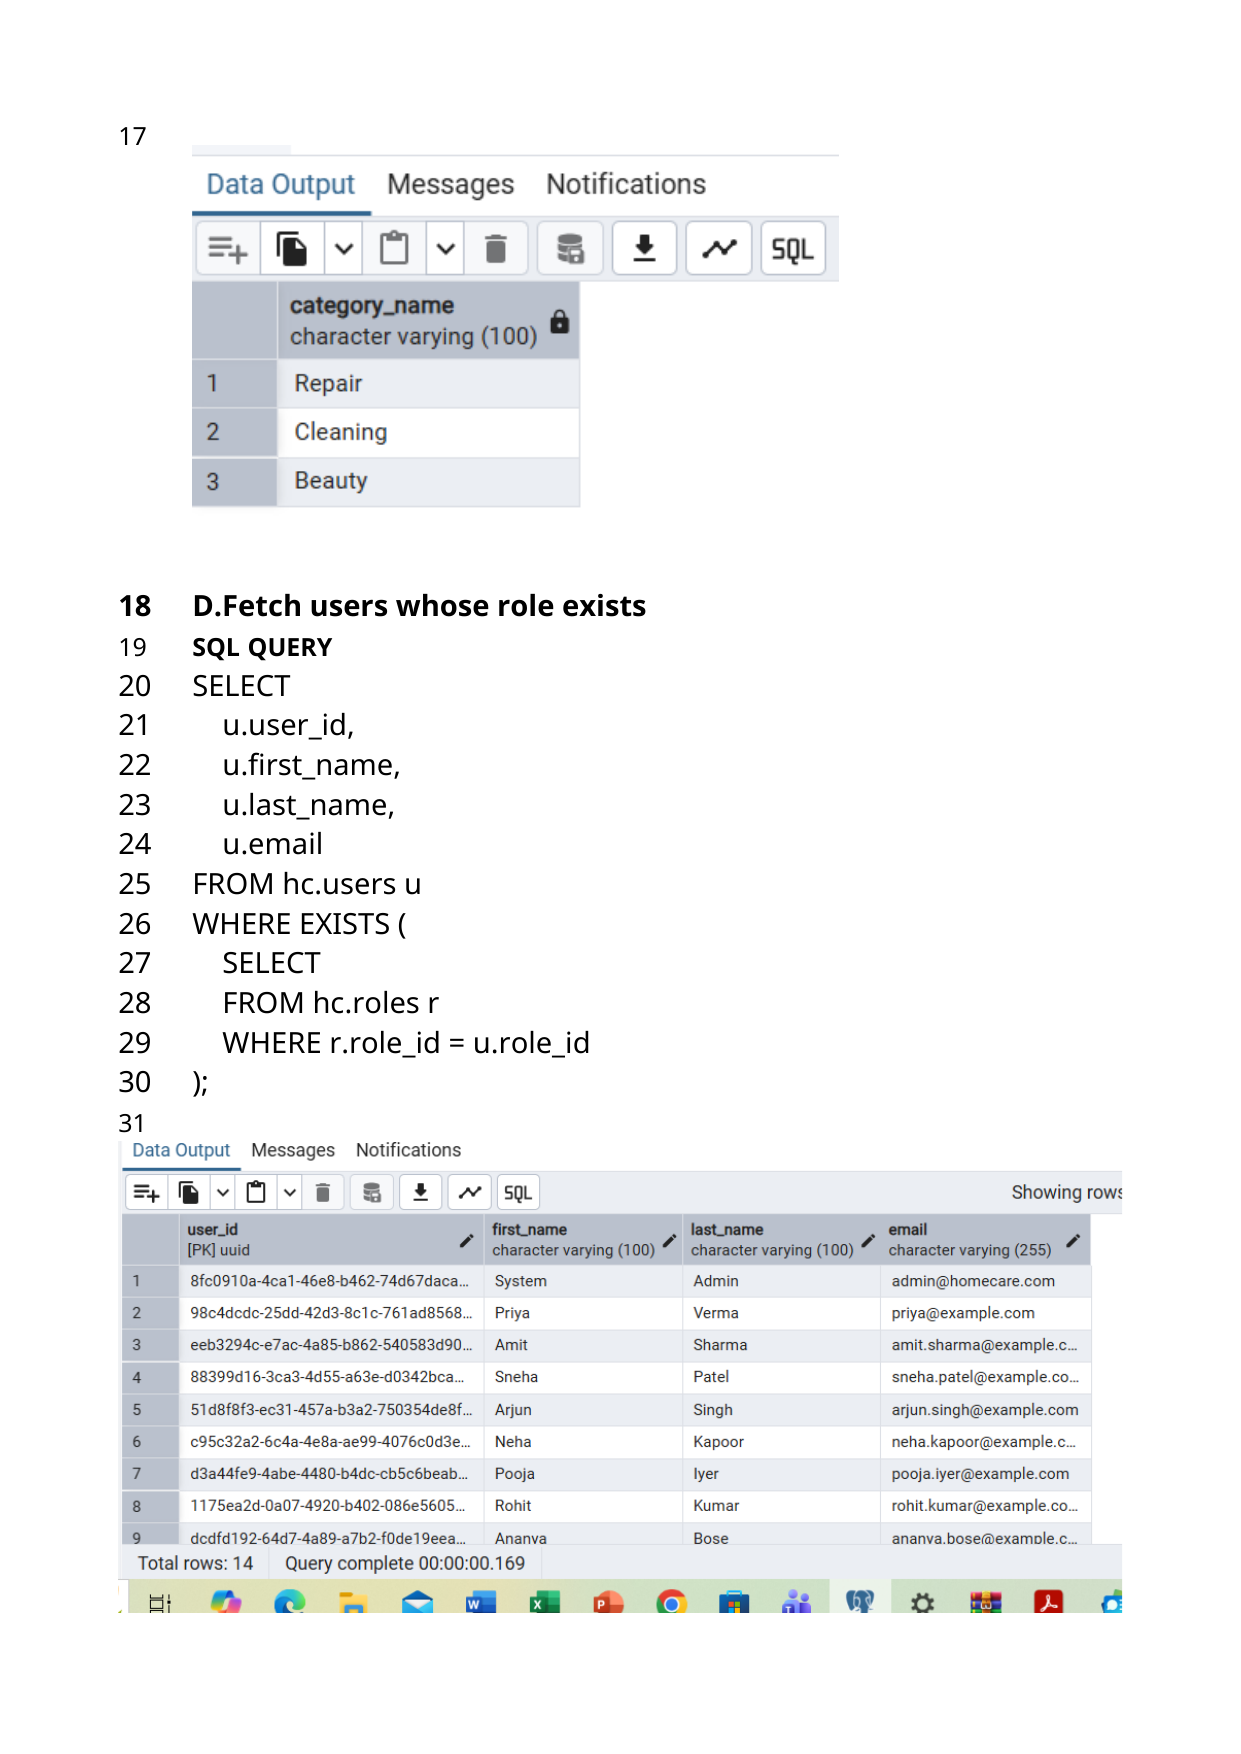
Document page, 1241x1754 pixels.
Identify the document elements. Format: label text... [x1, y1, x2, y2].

list u.email [118, 824, 1122, 863]
list FROM hc.users u [118, 863, 1122, 903]
list ); [118, 1062, 1122, 1101]
list SQL QUERY [118, 625, 1122, 665]
list u.first_name, [118, 744, 1122, 784]
list D.Fetch users whose role exists [118, 586, 1122, 625]
list u.last_name, [118, 784, 1122, 824]
list SELECT [118, 665, 1122, 704]
list u.user_id, [118, 704, 1122, 744]
list FROM hc.roles r [118, 982, 1122, 1022]
list WHERE r.role_id = u.role_id [118, 1022, 1122, 1062]
list SELECT [118, 943, 1122, 982]
list WHERE EXISTS ( [118, 903, 1122, 943]
